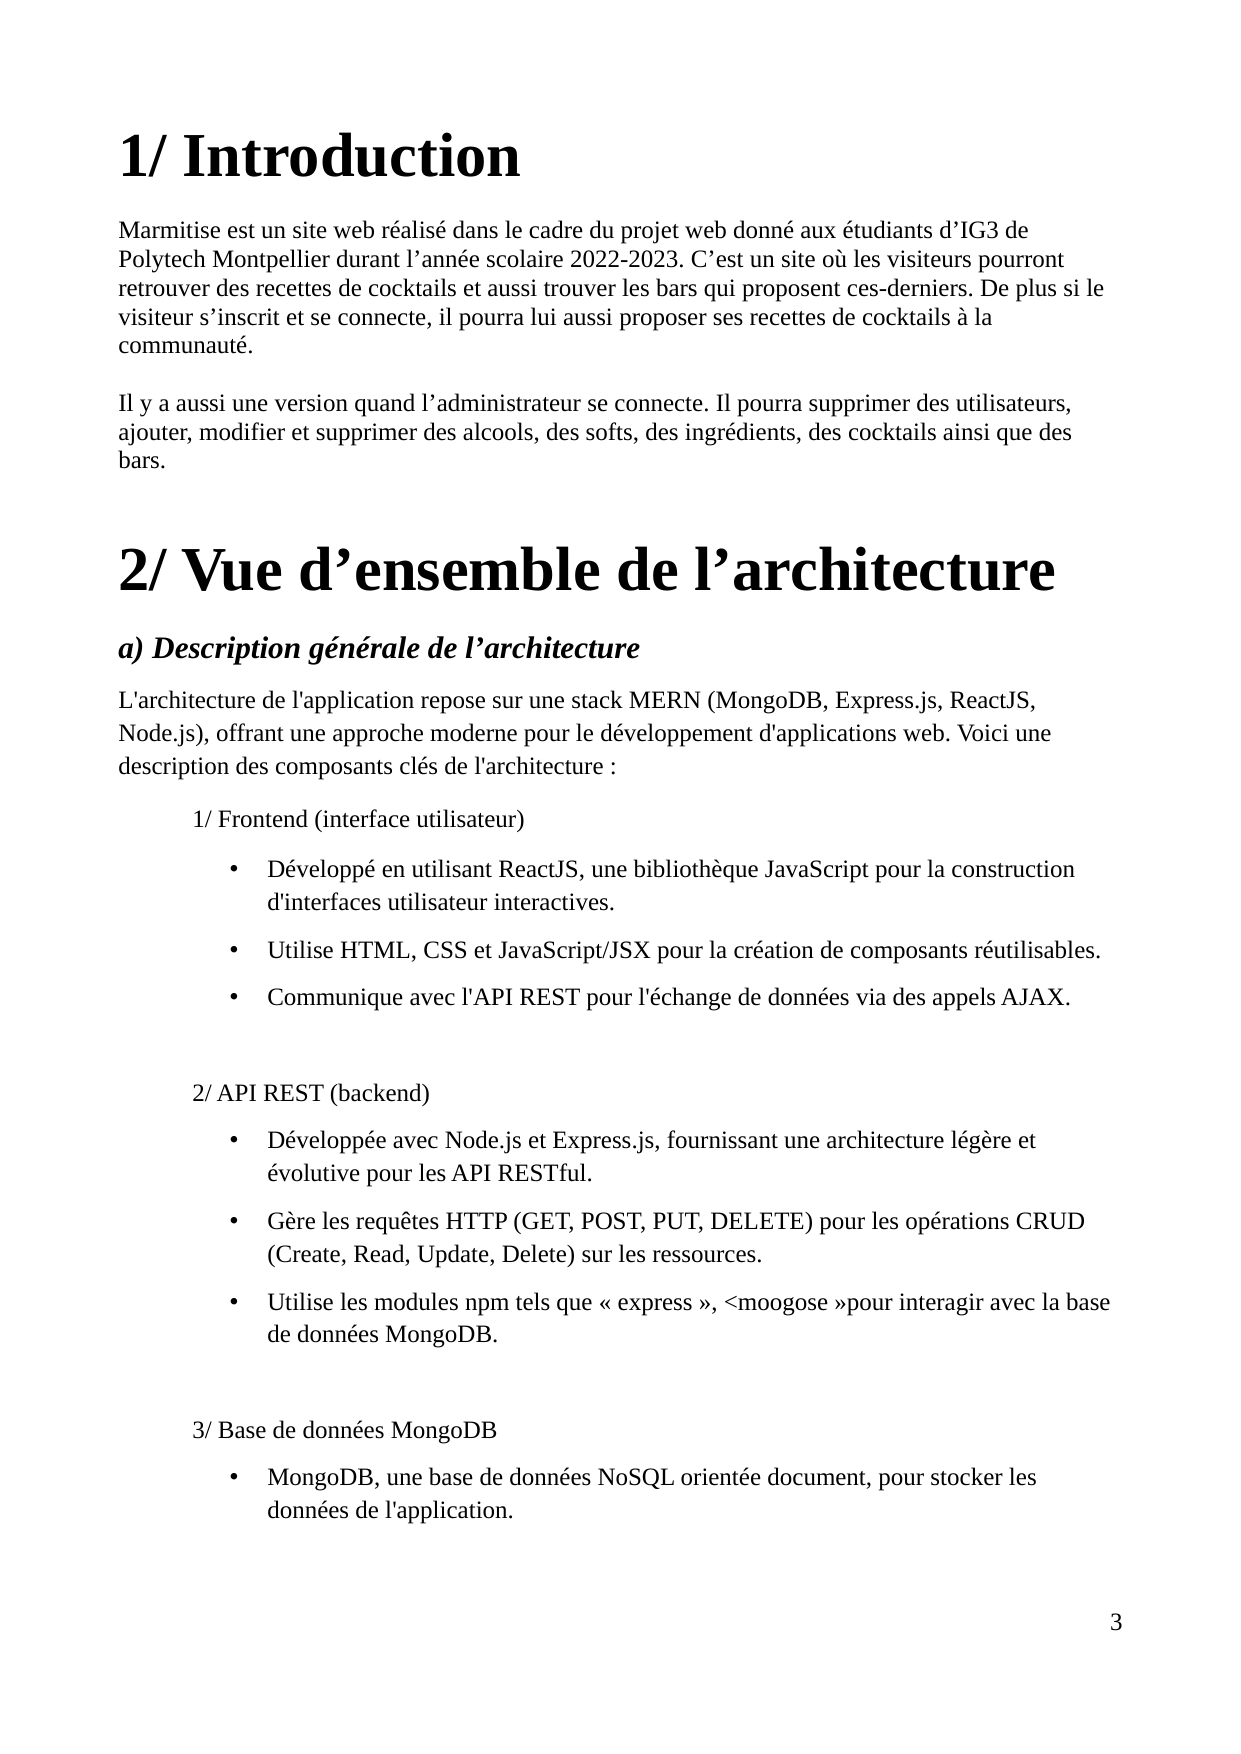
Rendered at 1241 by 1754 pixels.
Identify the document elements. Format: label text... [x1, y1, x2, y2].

text Marmitise est un site web réalisé dans le cadre du projet web donné aux étudiants d’IG3 de Polytech Montpellier durant l’année scolaire 2022-2023. C’est un site où les visiteurs pourront retrouver des recettes de cocktails et aussi trouver les bars qui proposent ces-derniers. De plus si le visiteur s’inscrit et se connecte, il pourra lui aussi proposer ses recettes de cocktails à la communauté. [118, 215, 1122, 359]
list Utilise HTML, CSS et JavaScript/JSX pour la création de composants réutilisables. [229, 935, 1122, 964]
text Il y a aussi une version quand l’administrateur se connecte. Il pourra supprimer des utilisateurs, ajouter, modifier et supprimer des alcools, des softs, des ingrédients, des cocktails ainsi que des bars. [118, 388, 1122, 474]
list Développé en utilisant ReactJS, une bibliothèque JavaScript pour la construction d'interfaces utilisateur interactives. [229, 854, 1122, 916]
list Gère les requêtes HTTP (GET, POST, PUT, DELETE) pour les opérations CRUD (Create, Read, Update, Delete) sur les ressources. [229, 1206, 1122, 1268]
list Utilise les modules npm tels que « express », <moogose »pour interagir avec la base de données MongoDB. [229, 1287, 1122, 1348]
text 2/ API REST (backend) [118, 1078, 1122, 1106]
text 2/ Vue d’ensemble de l’architecture [118, 532, 1122, 604]
text L'architecture de l'application repose sur une stack MERN (MongoDB, Express.js, ReactJS, Node.js), offrant une approche moderne pour le développement d'applications web. Voici une description des composants clés de l'architecture : [118, 685, 1122, 779]
text 1/ Introduction [118, 118, 1122, 190]
text a) Description générale de l’architecture [118, 629, 1122, 665]
list MongoDB, une base de données NoSQL orientée document, pour stocker les données de l'application. [229, 1462, 1122, 1524]
list Développée avec Node.js et Express.js, fournissant une architecture légère et évolutive pour les API RESTful. [229, 1125, 1122, 1187]
list Communique avec l'API REST pour l'échange de données via des appels AJAX. [229, 982, 1122, 1011]
text 3/ Base de données MongoDB [118, 1415, 1122, 1443]
text 1/ Frontend (interface utilisateur) [118, 798, 1122, 834]
